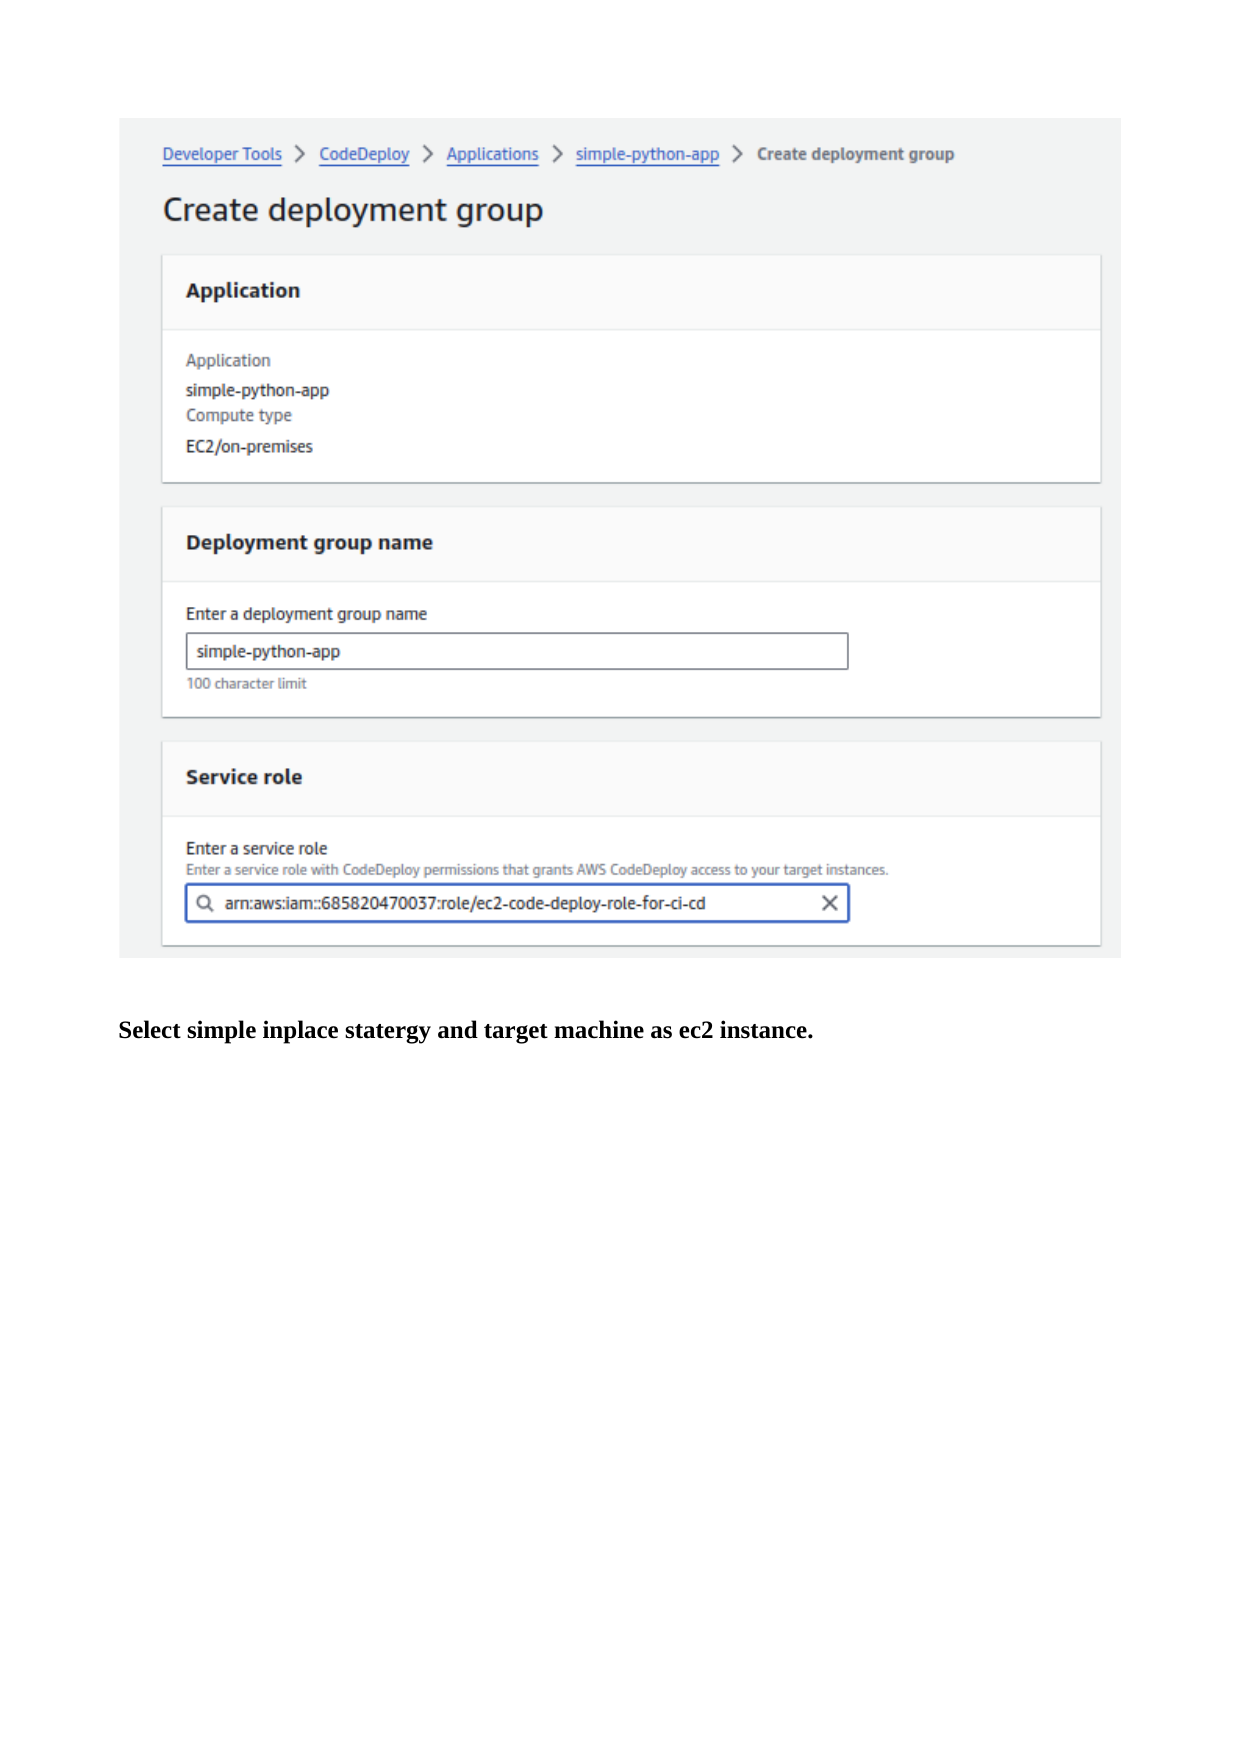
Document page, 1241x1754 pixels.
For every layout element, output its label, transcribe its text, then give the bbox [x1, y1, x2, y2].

text Select simple inplace statergy and target machine as ec2 instance. [118, 1015, 1122, 1043]
picture [119, 118, 1121, 958]
